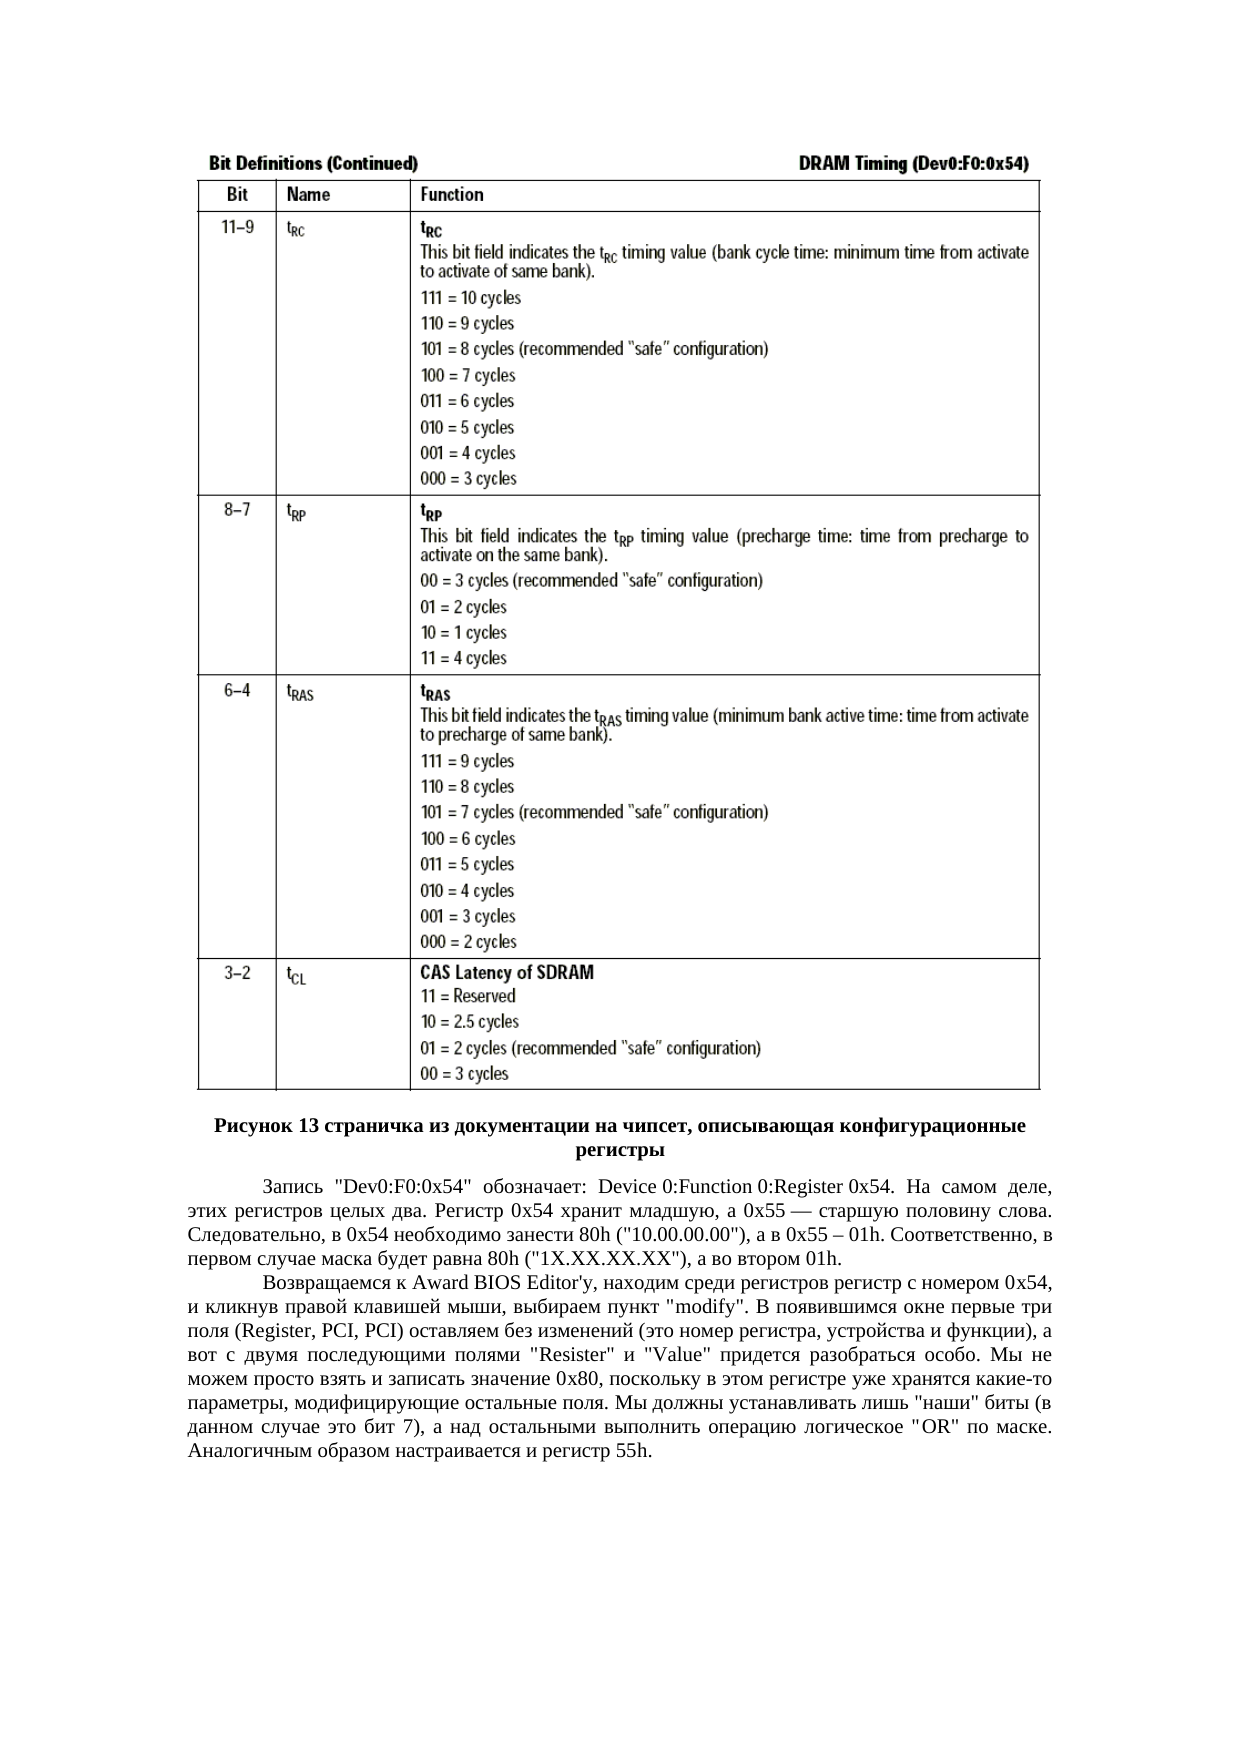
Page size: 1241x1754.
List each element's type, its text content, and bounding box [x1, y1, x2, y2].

text Запись "Dev0:F0:0x54" обозначает: Device 0:Function 0:Register 0x54. На самом деле, этих регистров целых два. Регистр 0x54 хранит младшую, а 0x55 — старшую половину слова. Следовательно, в 0x54 необходимо занести 80h ("10.00.00.00"), а в 0x55 – 01h. Соответственно, в первом случае маска будет равна 80h ("1X.XX.XX.XX"), а во втором 01h. [187, 1173, 1053, 1270]
text Возвращаемся к Award BIOS Editor'у, находим среди регистров регистр с номером 0x54, и кликнув правой клавишей мыши, выбираем пункт "modify". В появившимся окне первые три поля (Register, PCI, PCI) оставляем без изменений (это номер регистра, устройства и функции), а вот с двумя последующими полями "Resister" и "Value" придется разобраться особо. Мы не можем просто взять и записать значение 0x80, поскольку в этом регистре уже хранятся какие-то параметры, модифицирующие остальные поля. Мы должны устанавливать лишь "наши" биты (в данном случае это бит 7), а над остальными выполнить операцию логическое "OR" по маске. Аналогичным образом настраивается и регистр 55h. [187, 1270, 1053, 1462]
picture [187, 150, 1052, 1101]
text Рисунок 13 страничка из документации на чипсет, описывающая конфигурационные регистры [187, 1113, 1053, 1161]
